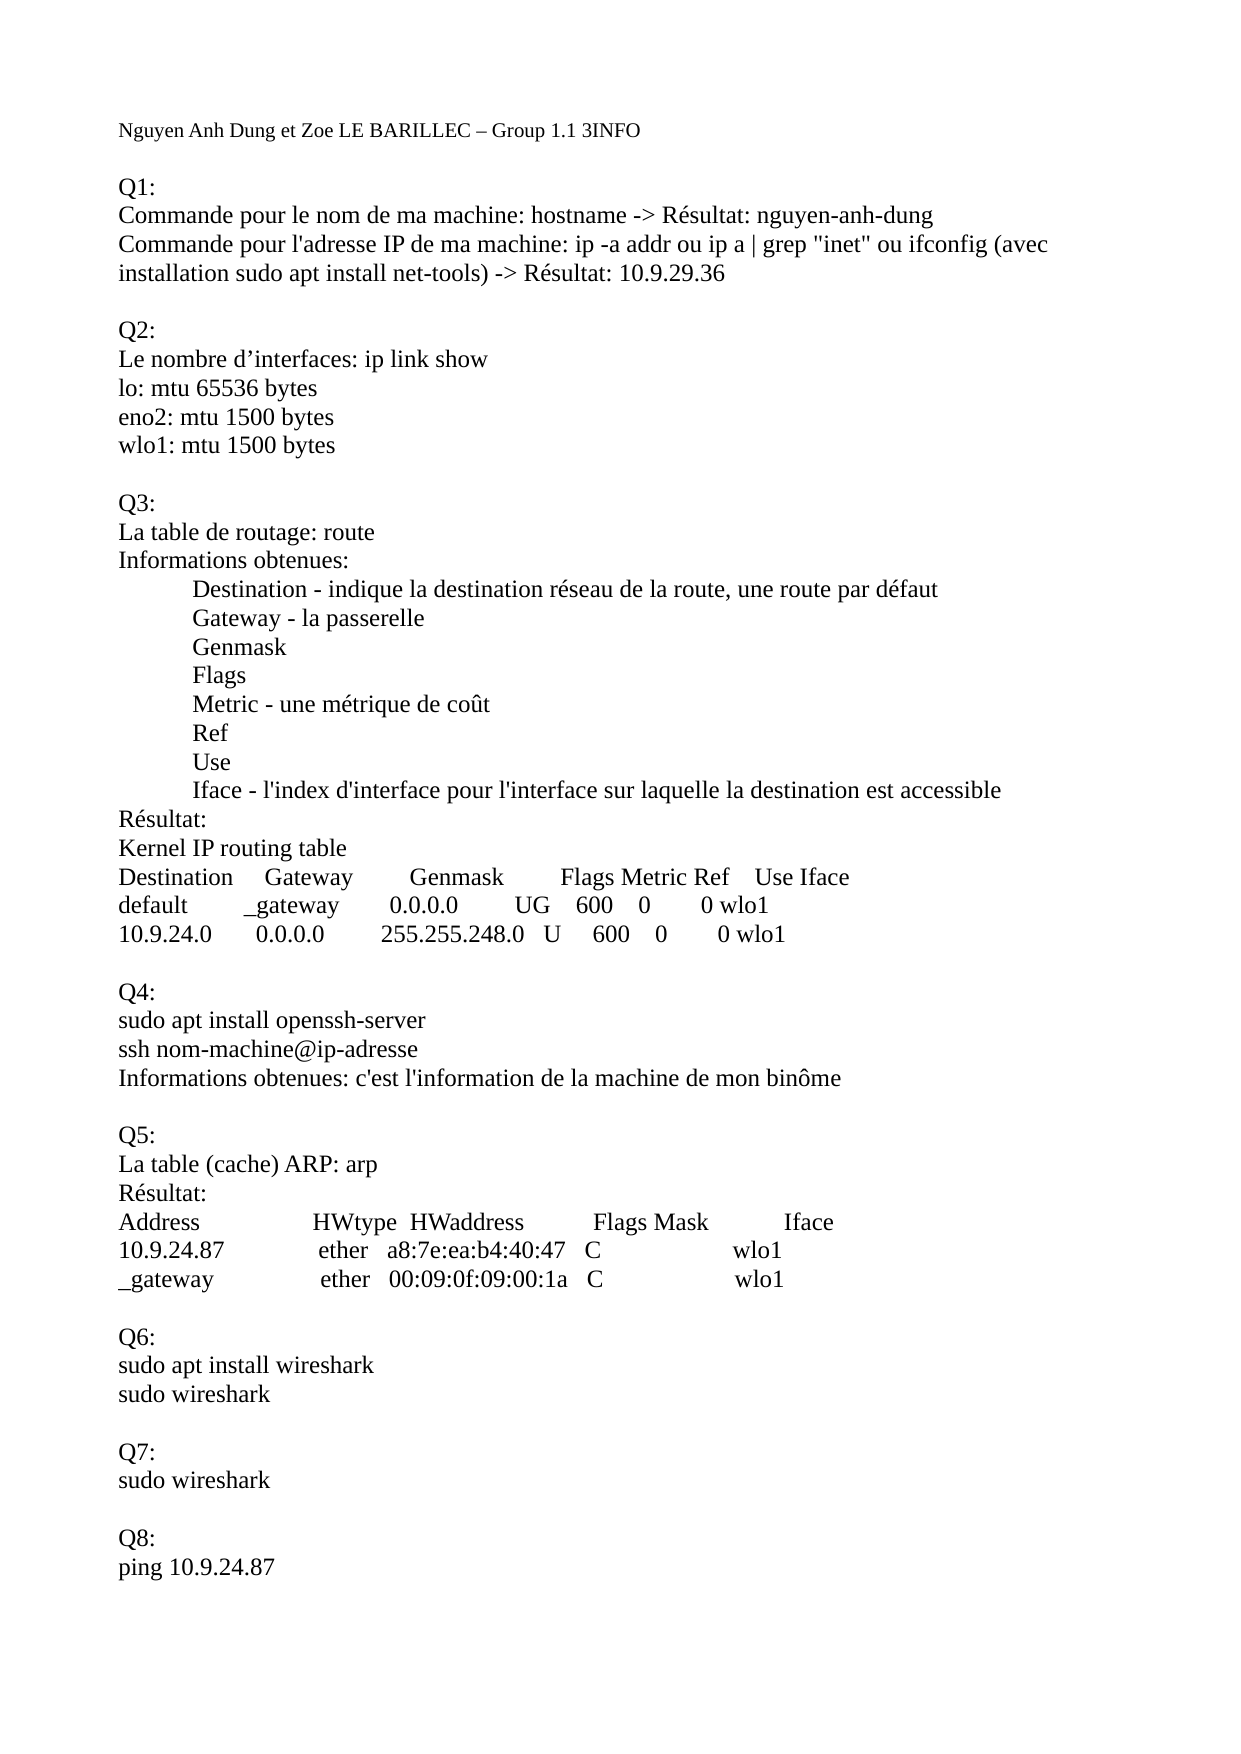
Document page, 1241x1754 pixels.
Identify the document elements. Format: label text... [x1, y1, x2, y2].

text sudo wireshark [118, 1465, 1122, 1494]
text wlo1: mtu 1500 bytes [118, 430, 1122, 459]
text Q2: [118, 315, 1122, 344]
text Kernel IP routing table [118, 833, 1122, 862]
text Q5: [118, 1120, 1122, 1149]
text 10.9.24.0 0.0.0.0 255.255.248.0 U 600 0 0 wlo1 [118, 919, 1122, 948]
text Le nombre d’interfaces: ip link show [118, 344, 1122, 373]
text Résultat: [118, 804, 1122, 833]
text La table (cache) ARP: arp [118, 1149, 1122, 1178]
text ping 10.9.24.87 [118, 1552, 1122, 1580]
text Genmask [118, 632, 1122, 660]
text Iface - l'index d'interface pour l'interface sur laquelle la destination est accessible [118, 775, 1122, 804]
text lo: mtu 65536 bytes [118, 373, 1122, 402]
text Informations obtenues: [118, 545, 1122, 574]
text Flags [118, 660, 1122, 689]
text 10.9.24.87 ether a8:7e:ea:b4:40:47 C wlo1 [118, 1235, 1122, 1264]
text Commande pour l'adresse IP de ma machine: ip -a addr ou ip a | grep "inet" ou ifconfig (avec installation sudo apt install net-tools) -> Résultat: 10.9.29.36 [118, 229, 1122, 287]
text Destination - indique la destination réseau de la route, une route par défaut [118, 574, 1122, 603]
text Q1: [118, 172, 1122, 200]
text Q7: [118, 1437, 1122, 1465]
text sudo wireshark [118, 1379, 1122, 1408]
text Q4: [118, 977, 1122, 1005]
text Q3: [118, 488, 1122, 517]
text Address HWtype HWaddress Flags Mask Iface [118, 1207, 1122, 1235]
text Informations obtenues: c'est l'information de la machine de mon binôme [118, 1063, 1122, 1092]
text default _gateway 0.0.0.0 UG 600 0 0 wlo1 [118, 890, 1122, 919]
text Destination Gateway Genmask Flags Metric Ref Use Iface [118, 862, 1122, 890]
text Résultat: [118, 1178, 1122, 1207]
text eno2: mtu 1500 bytes [118, 402, 1122, 430]
text _gateway ether 00:09:0f:09:00:1a C wlo1 [118, 1264, 1122, 1293]
text sudo apt install openssh-server [118, 1005, 1122, 1034]
text Q8: [118, 1523, 1122, 1552]
text Metric - une métrique de coût [118, 689, 1122, 718]
text Commande pour le nom de ma machine: hostname -> Résultat: nguyen-anh-dung [118, 200, 1122, 229]
text Q6: [118, 1322, 1122, 1350]
text Use [118, 747, 1122, 775]
text ssh nom-machine@ip-adresse [118, 1034, 1122, 1063]
text La table de routage: route [118, 517, 1122, 545]
text sudo apt install wireshark [118, 1350, 1122, 1379]
text Gateway - la passerelle [118, 603, 1122, 632]
text Ref [118, 718, 1122, 747]
